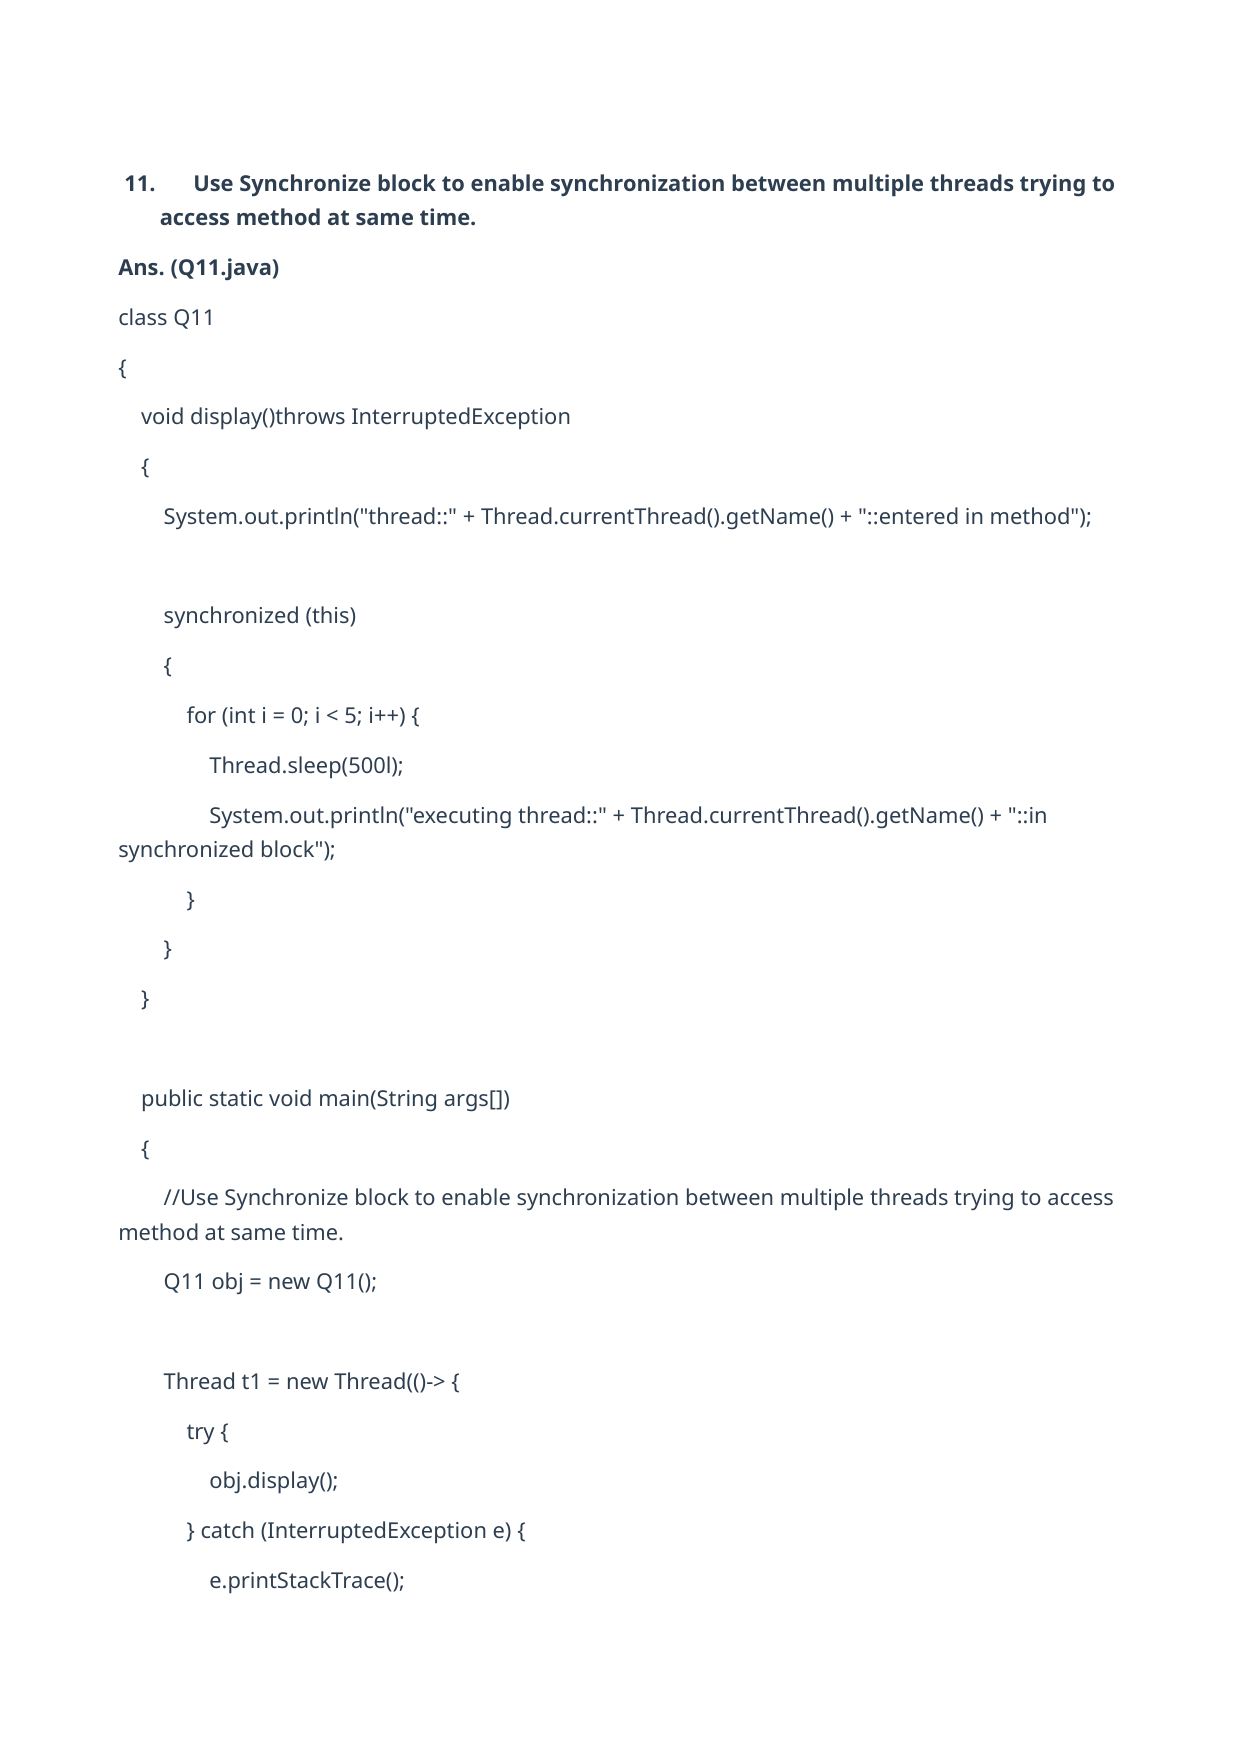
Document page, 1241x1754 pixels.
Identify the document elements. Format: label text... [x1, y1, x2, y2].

text e.printStackTrace(); [118, 1565, 1122, 1595]
text } catch (InterruptedException e) { [118, 1515, 1122, 1545]
text synchronized (this) [118, 600, 1122, 630]
text { [118, 451, 1122, 481]
text for (int i = 0; i < 5; i++) { [118, 700, 1122, 730]
text { [118, 1132, 1122, 1162]
text try { [118, 1416, 1122, 1445]
text public static void main(String args[]) [118, 1083, 1122, 1112]
text { [118, 351, 1122, 381]
text Thread.sleep(500l); [118, 750, 1122, 779]
text //Use Synchronize block to enable synchronization between multiple threads trying to access method at same time. [118, 1182, 1122, 1246]
text } [118, 883, 1122, 913]
text class Q11 [118, 302, 1122, 331]
text System.out.println("executing thread::" + Thread.currentThread().getName() + "::in synchronized block"); [118, 799, 1122, 863]
text Ans. (Q11.java) [118, 252, 1122, 282]
text { [118, 650, 1122, 680]
text } [118, 983, 1122, 1013]
text obj.display(); [118, 1465, 1122, 1495]
text Thread t1 = new Thread(()-> { [118, 1366, 1122, 1396]
text } [118, 933, 1122, 963]
text void display()throws InterruptedException [118, 401, 1122, 431]
text System.out.println("thread::" + Thread.currentThread().getName() + "::entered in method"); [118, 501, 1122, 531]
list Use Synchronize block to enable synchronization between multiple threads trying to access method at same time. [124, 168, 1122, 232]
text Q11 obj = new Q11(); [118, 1266, 1122, 1296]
